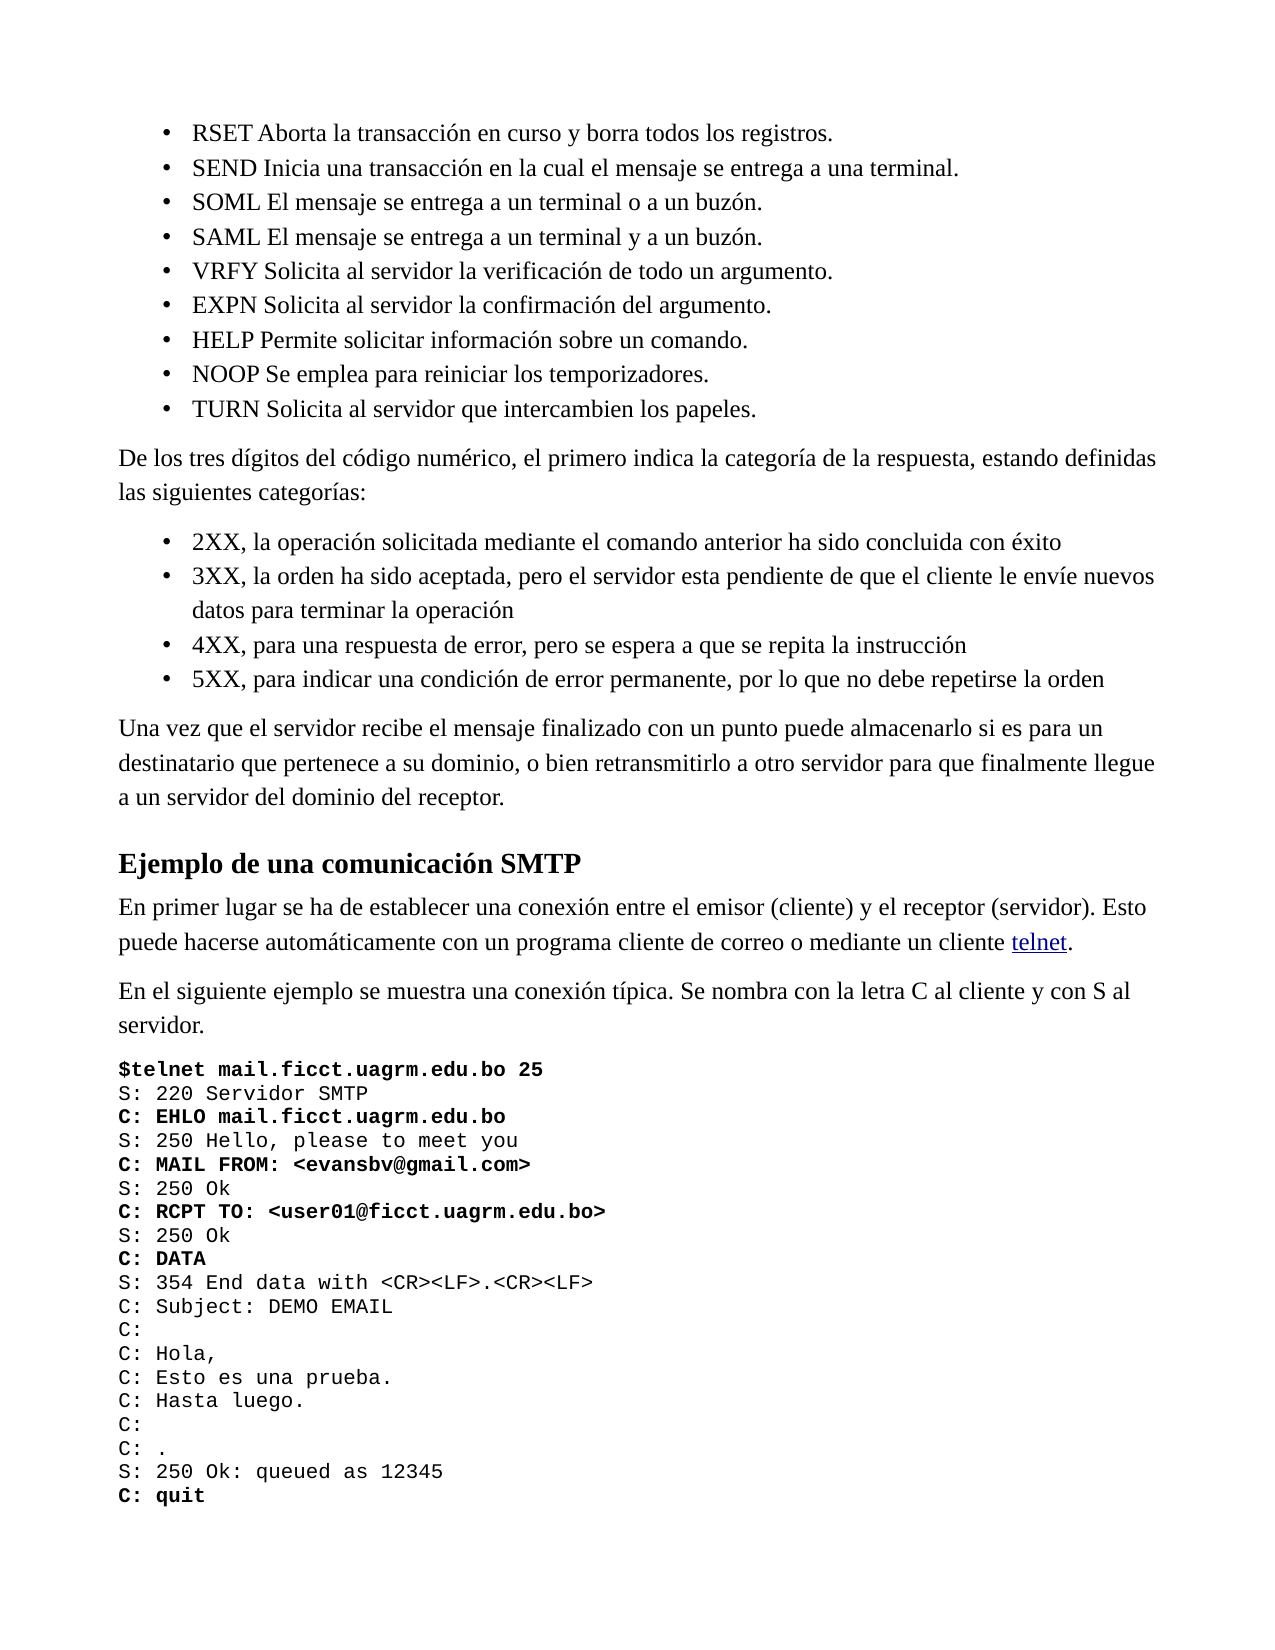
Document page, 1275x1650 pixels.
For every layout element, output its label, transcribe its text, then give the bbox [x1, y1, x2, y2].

text $telnet mail.ficct.uagrm.edu.bo 25 [118, 1059, 1157, 1083]
text S: 250 Hello, please to meet you [118, 1130, 1157, 1154]
list 5XX, para indicar una condición de error permanente, por lo que no debe repetirse la orden [162, 664, 1157, 693]
text C: . [118, 1438, 1157, 1461]
text C: MAIL FROM: <evansbv@gmail.com> [118, 1154, 1157, 1177]
text Una vez que el servidor recibe el mensaje finalizado con un punto puede almacenarlo si es para un destinatario que pertenece a su dominio, o bien retransmitirlo a otro servidor para que finalmente llegue a un servidor del dominio del receptor. [118, 713, 1157, 811]
text C: Esto es una prueba. [118, 1367, 1157, 1390]
list 2XX, la operación solicitada mediante el comando anterior ha sido concluida con éxito [162, 527, 1157, 555]
text S: 250 Ok: queued as 12345 [118, 1461, 1157, 1485]
text S: 250 Ok [118, 1177, 1157, 1201]
text S: 354 End data with <CR><LF>.<CR><LF> [118, 1272, 1157, 1296]
text C: EHLO mail.ficct.uagrm.edu.bo [118, 1107, 1157, 1130]
text C: DATA [118, 1248, 1157, 1272]
text C: RCPT TO: <user01@ficct.uagrm.edu.bo> [118, 1201, 1157, 1225]
text En el siguiente ejemplo se muestra una conexión típica. Se nombra con la letra C al cliente y con S al servidor. [118, 976, 1157, 1039]
text De los tres dígitos del código numérico, el primero indica la categoría de la respuesta, estando definidas las siguientes categorías: [118, 443, 1157, 506]
text C: Hasta luego. [118, 1390, 1157, 1414]
list 3XX, la orden ha sido aceptada, pero el servidor esta pendiente de que el cliente le envíe nuevos datos para terminar la operación [162, 561, 1157, 624]
list EXPN Solicita al servidor la confirmación del argumento. [162, 291, 1157, 319]
list SOML El mensaje se entrega a un terminal o a un buzón. [162, 187, 1157, 216]
text C: Subject: DEMO EMAIL [118, 1296, 1157, 1319]
list NOOP Se emplea para reiniciar los temporizadores. [162, 359, 1157, 388]
text C: quit [118, 1485, 1157, 1508]
text C: Hola, [118, 1343, 1157, 1367]
list 4XX, para una respuesta de error, pero se espera a que se repita la instrucción [162, 630, 1157, 659]
list SAML El mensaje se entrega a un terminal y a un buzón. [162, 222, 1157, 250]
list SEND Inicia una transacción en la cual el mensaje se entrega a una terminal. [162, 153, 1157, 181]
text C: [118, 1319, 1157, 1343]
text S: 250 Ok [118, 1225, 1157, 1248]
text S: 220 Servidor SMTP [118, 1083, 1157, 1107]
subtitle Ejemplo de una comunicación SMTP [118, 846, 1157, 880]
list TURN Solicita al servidor que intercambien los papeles. [162, 394, 1157, 423]
text En primer lugar se ha de establecer una conexión entre el emisor (cliente) y el receptor (servidor). Esto puede hacerse automáticamente con un programa cliente de correo o mediante un cliente telnet. [118, 892, 1157, 955]
list HELP Permite solicitar información sobre un comando. [162, 325, 1157, 354]
list VRFY Solicita al servidor la verificación de todo un argumento. [162, 256, 1157, 285]
text C: [118, 1414, 1157, 1438]
list RSET Aborta la transacción en curso y borra todos los registros. [162, 118, 1157, 147]
